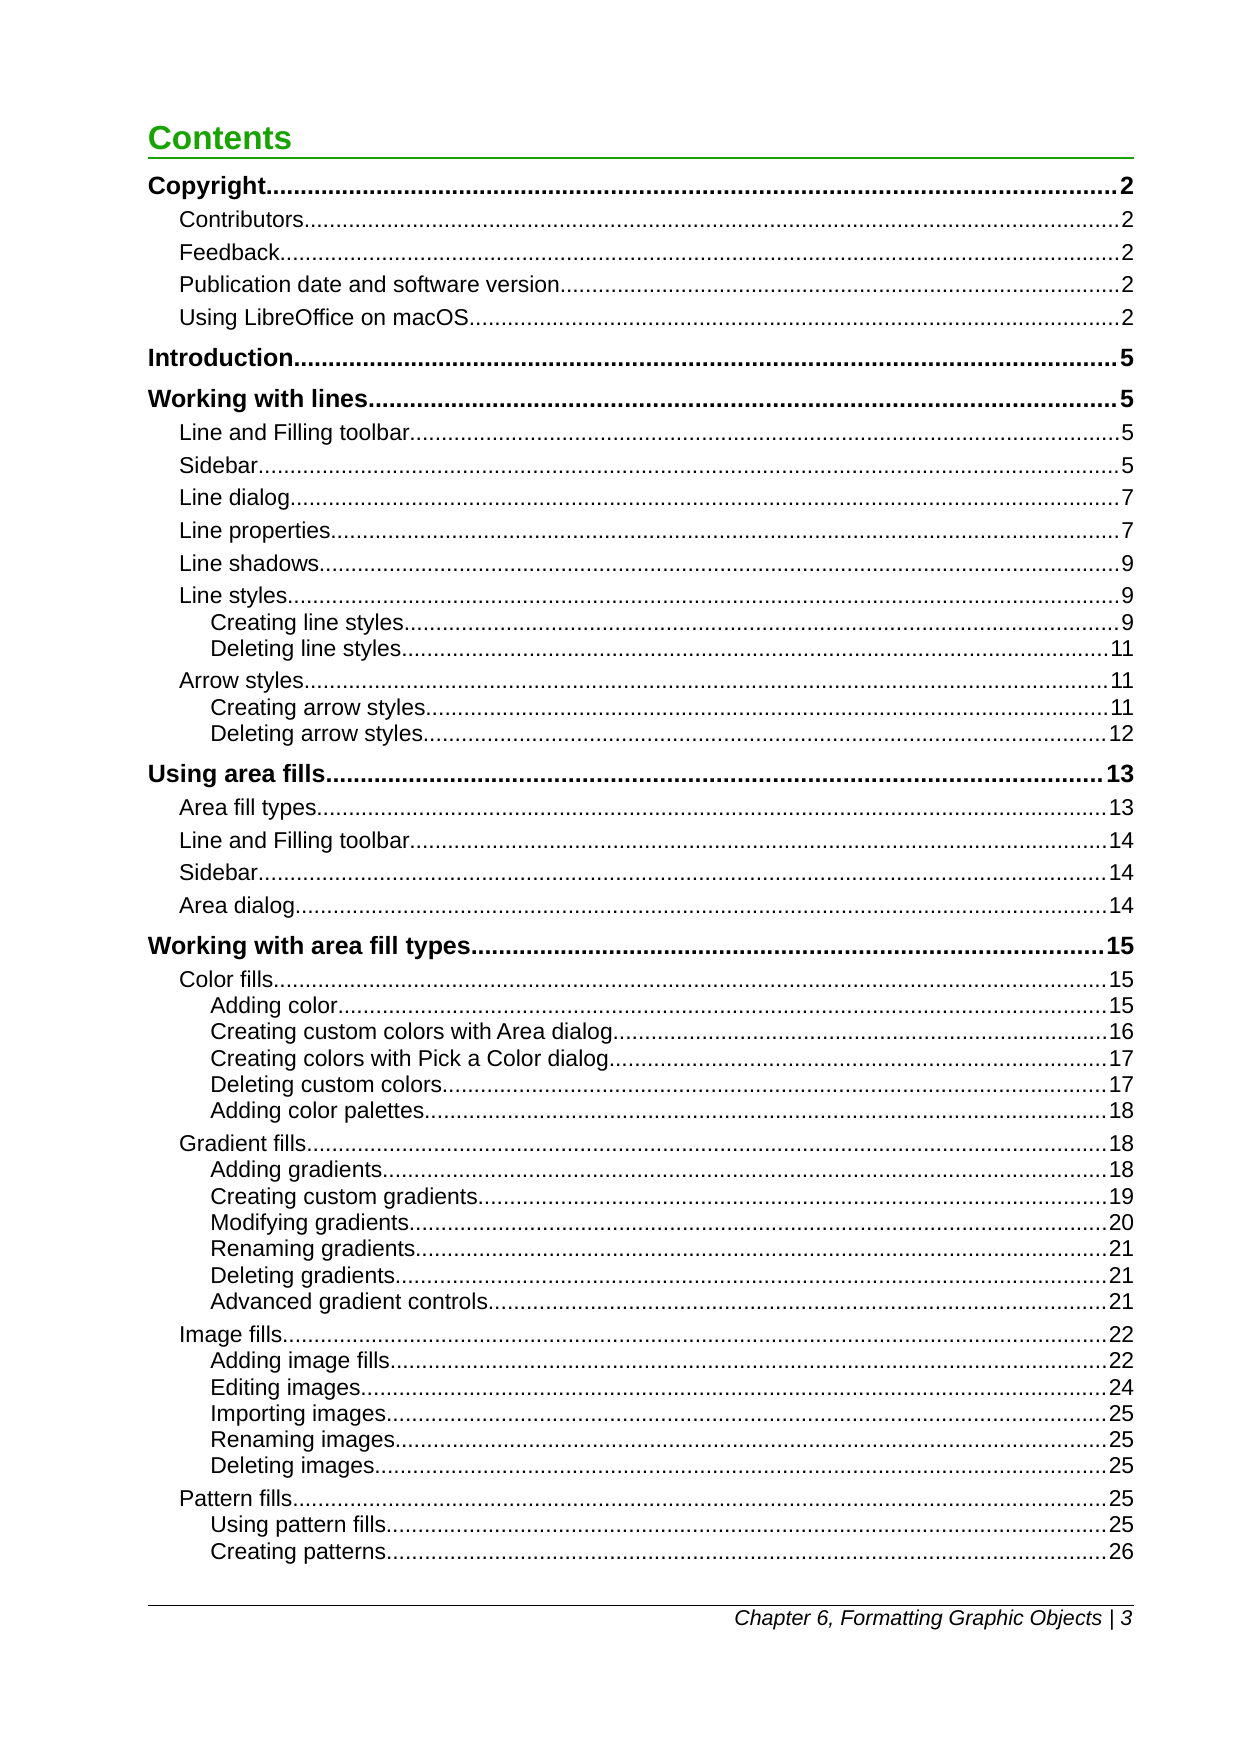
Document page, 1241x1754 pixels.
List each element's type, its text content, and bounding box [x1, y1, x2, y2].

text Modifying gradients 20 [210, 1209, 1134, 1235]
text Color fills 15 [179, 966, 1134, 992]
text Gradient fills 18 [179, 1130, 1134, 1156]
text Sidebar 14 [179, 859, 1134, 886]
text Adding color 15 [210, 992, 1134, 1018]
text Using area fills 13 [148, 759, 1134, 788]
text Line styles 9 [179, 582, 1134, 608]
text Deleting line styles 11 [210, 635, 1134, 661]
text Deleting custom colors 17 [210, 1071, 1134, 1097]
text Area dialog 14 [179, 892, 1134, 918]
text Line and Filling toolbar 14 [179, 827, 1134, 853]
text Image fills 22 [179, 1321, 1134, 1347]
text Line properties 7 [179, 517, 1134, 543]
text Adding image fills 22 [210, 1347, 1134, 1373]
text Advanced gradient controls 21 [210, 1288, 1134, 1314]
text Line dialog 7 [179, 484, 1134, 511]
text Sidebar 5 [179, 452, 1134, 478]
text Renaming gradients 21 [210, 1235, 1134, 1262]
text Deleting gradients 21 [210, 1262, 1134, 1288]
text Creating colors with Pick a Color dialog 17 [210, 1045, 1134, 1071]
text Creating custom colors with Area dialog 16 [210, 1018, 1134, 1045]
text Line shadows 9 [179, 549, 1134, 576]
text Publication date and software version 2 [179, 271, 1134, 298]
text Deleting images 25 [210, 1452, 1134, 1479]
text Creating custom gradients 19 [210, 1183, 1134, 1209]
text Line and Filling toolbar 5 [179, 419, 1134, 445]
text Adding color palettes 18 [210, 1097, 1134, 1124]
text Feedback 2 [179, 239, 1134, 265]
text Renaming images 25 [210, 1426, 1134, 1452]
text Using pattern fills 25 [210, 1511, 1134, 1538]
text Introduction 5 [148, 343, 1134, 372]
text Creating patterns 26 [210, 1538, 1134, 1564]
text Contributors 2 [179, 206, 1134, 232]
text Editing images 24 [210, 1373, 1134, 1400]
text Importing images 25 [210, 1400, 1134, 1426]
text Adding gradients 18 [210, 1156, 1134, 1183]
text Working with area fill types 15 [148, 931, 1134, 959]
text Arrow styles 11 [179, 667, 1134, 694]
subtitle Contents [148, 118, 1134, 157]
text Deleting arrow styles 12 [210, 720, 1134, 746]
text Using LibreOffice on macOS 2 [179, 304, 1134, 330]
text Copyright 2 [148, 171, 1134, 200]
text Creating line styles 9 [210, 608, 1134, 635]
text Area fill types 13 [179, 794, 1134, 820]
text Pattern fills 25 [179, 1485, 1134, 1511]
text Working with lines 5 [148, 384, 1134, 413]
text Creating arrow styles 11 [210, 694, 1134, 720]
